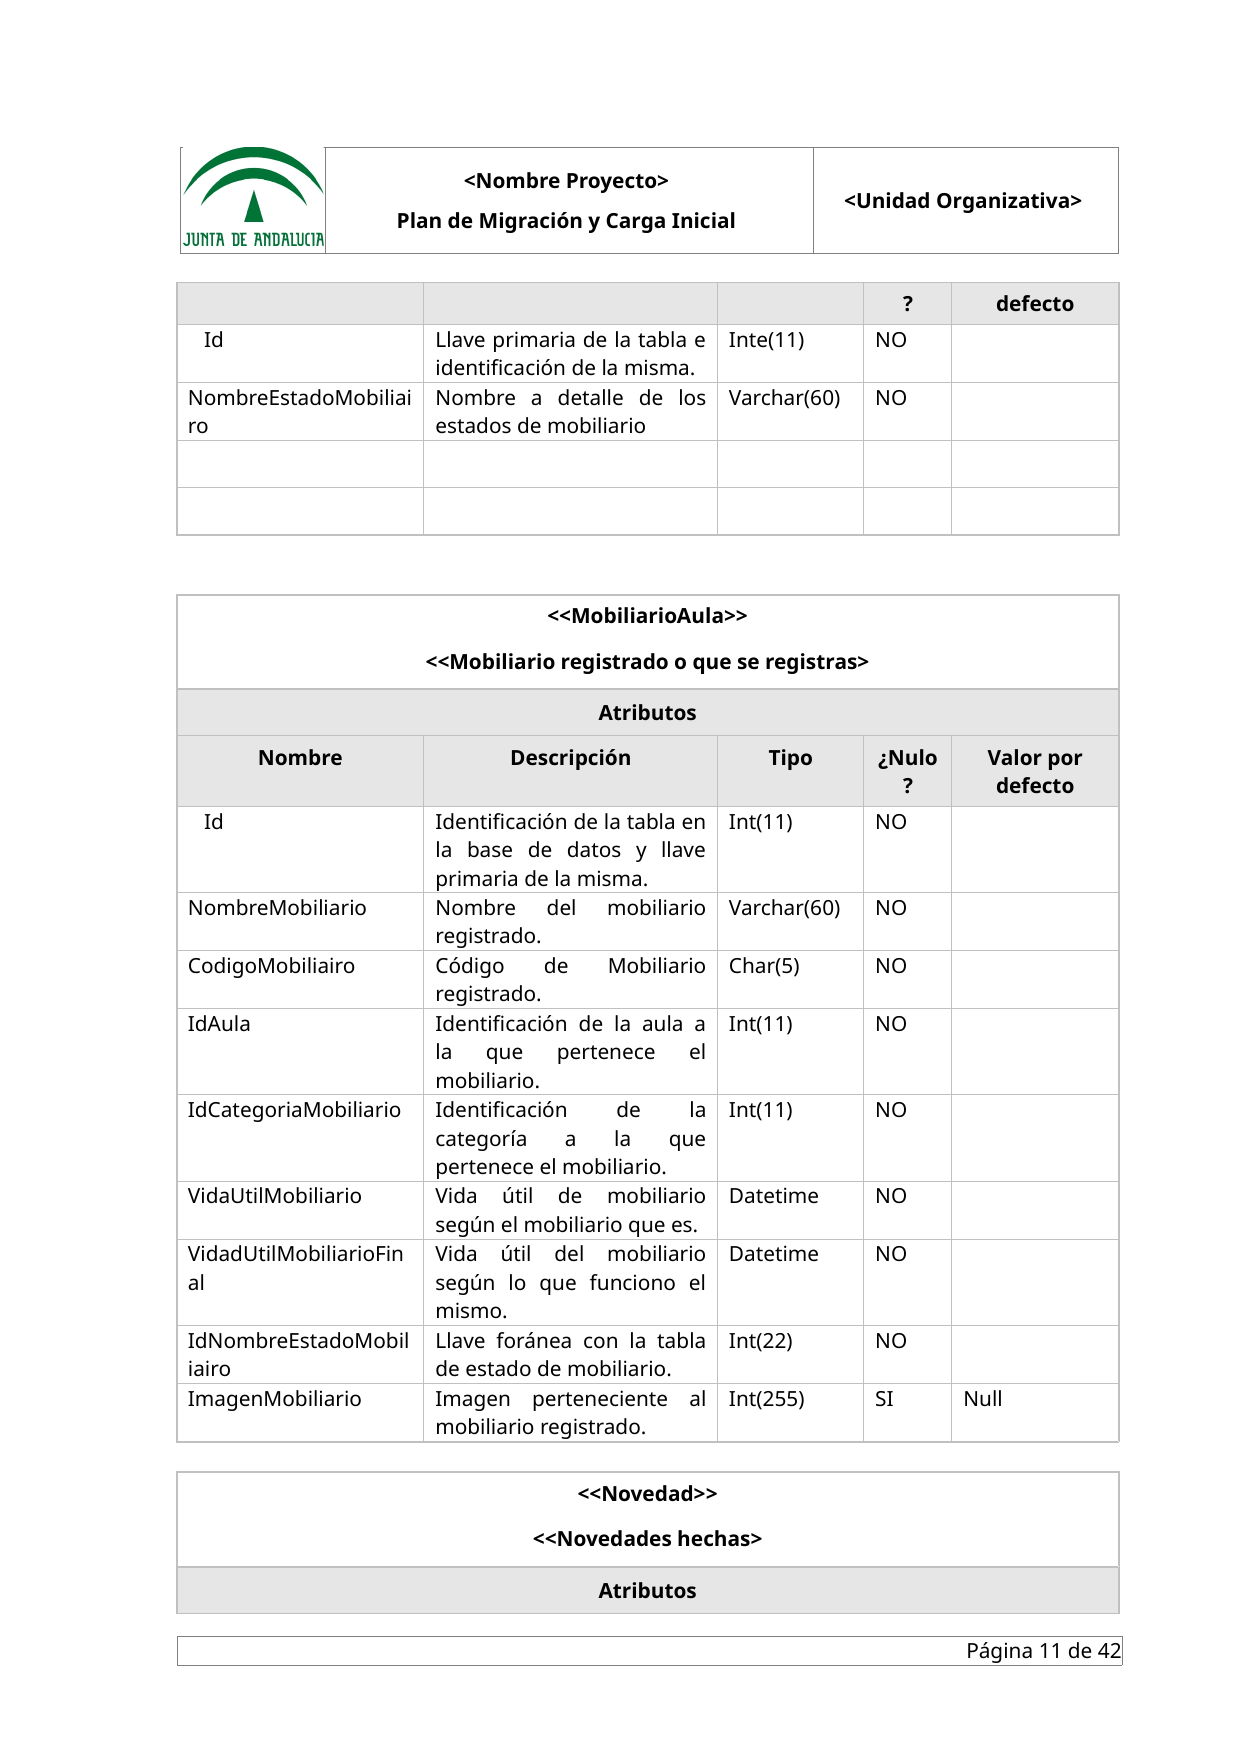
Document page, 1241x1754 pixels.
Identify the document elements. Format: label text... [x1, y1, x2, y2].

table_cell <<Mobiliario registrado o que se registras> [178, 641, 1118, 688]
table_cell NO [864, 807, 951, 892]
table_cell NombreMobiliario [178, 893, 423, 950]
table_cell [178, 441, 423, 487]
table_cell VidaUtilMobiliario [178, 1182, 423, 1238]
table_cell Llave primaria de la tabla e identificación de la misma. [424, 325, 717, 382]
table_cell [864, 488, 951, 534]
table_cell Int(11) [718, 1095, 863, 1181]
table_cell IdAula [178, 1009, 423, 1094]
table_cell Int(255) [718, 1384, 863, 1441]
table_cell Identificación de la tabla en la base de datos y llave primaria de la misma. [424, 807, 717, 892]
table_cell [952, 1240, 1118, 1325]
table_cell Identificación de la categoría a la que pertenece el mobiliario. [424, 1095, 717, 1181]
table_cell Datetime [718, 1182, 863, 1238]
table_cell Descripción [424, 736, 717, 806]
table_cell Vida útil del mobiliario según lo que funciono el mismo. [424, 1240, 717, 1325]
table_cell SI [864, 1384, 951, 1441]
table_cell Id [178, 807, 423, 892]
table_cell NO [864, 1240, 951, 1325]
table_cell Null [952, 1384, 1118, 1441]
table_cell [424, 488, 717, 534]
table_cell [952, 1182, 1118, 1238]
table_cell Char(5) [718, 951, 863, 1008]
table_cell [952, 441, 1118, 487]
table_cell Datetime [718, 1240, 863, 1325]
table_cell [952, 951, 1118, 1008]
table_cell ImagenMobiliario [178, 1384, 423, 1441]
table_cell Atributos [178, 1568, 1118, 1613]
table_cell [952, 893, 1118, 950]
table_cell Int(11) [718, 1009, 863, 1094]
table_cell Nombre [178, 736, 423, 806]
table_cell <<Novedades hechas> [178, 1518, 1118, 1566]
table_cell Tipo [718, 736, 863, 806]
table_cell [718, 441, 863, 487]
table_cell NO [864, 325, 951, 382]
table_cell Id [178, 325, 423, 382]
table_cell Llave foránea con la tabla de estado de mobiliario. [424, 1326, 717, 1383]
table_cell Nombre a detalle de los estados de mobiliario [424, 383, 717, 440]
table_cell NombreEstadoMobiliairo [178, 383, 423, 440]
table_cell Identificación de la aula a la que pertenece el mobiliario. [424, 1009, 717, 1094]
table_cell NO [864, 1182, 951, 1238]
table_cell ? [864, 283, 951, 324]
table_cell NO [864, 383, 951, 440]
table_cell NO [864, 893, 951, 950]
table_cell Código de Mobiliario registrado. [424, 951, 717, 1008]
table_cell Int(11) [718, 807, 863, 892]
table_cell Varchar(60) [718, 893, 863, 950]
table_cell [952, 1009, 1118, 1094]
table_cell defecto [952, 283, 1118, 324]
table_cell [178, 488, 423, 534]
table_cell Imagen perteneciente al mobiliario registrado. [424, 1384, 717, 1441]
table_cell Nombre del mobiliario registrado. [424, 893, 717, 950]
table_cell ¿Nulo? [864, 736, 951, 806]
table_cell [952, 383, 1118, 440]
table_cell Varchar(60) [718, 383, 863, 440]
table_header <<MobiliarioAula>> [178, 596, 1118, 641]
table_cell Vida útil de mobiliario según el mobiliario que es. [424, 1182, 717, 1238]
table_cell [952, 1095, 1118, 1181]
table_cell Int(22) [718, 1326, 863, 1383]
table_cell [178, 283, 423, 324]
table_cell NO [864, 1095, 951, 1181]
table_cell [952, 807, 1118, 892]
table_cell [952, 488, 1118, 534]
table_cell NO [864, 1009, 951, 1094]
table_cell CodigoMobiliairo [178, 951, 423, 1008]
table_cell IdNombreEstadoMobiliairo [178, 1326, 423, 1383]
table_cell [864, 441, 951, 487]
table_cell Atributos [178, 690, 1118, 735]
table_cell VidadUtilMobiliarioFinal [178, 1240, 423, 1325]
table_cell [718, 283, 863, 324]
table_cell IdCategoriaMobiliario [178, 1095, 423, 1181]
table_cell [424, 283, 717, 324]
table_cell [718, 488, 863, 534]
table_header <<Novedad>> [178, 1473, 1118, 1518]
table_cell Inte(11) [718, 325, 863, 382]
table_cell NO [864, 951, 951, 1008]
table_cell [952, 325, 1118, 382]
table_cell [424, 441, 717, 487]
table_cell NO [864, 1326, 951, 1383]
table_cell Valor por defecto [952, 736, 1118, 806]
table_cell [952, 1326, 1118, 1383]
